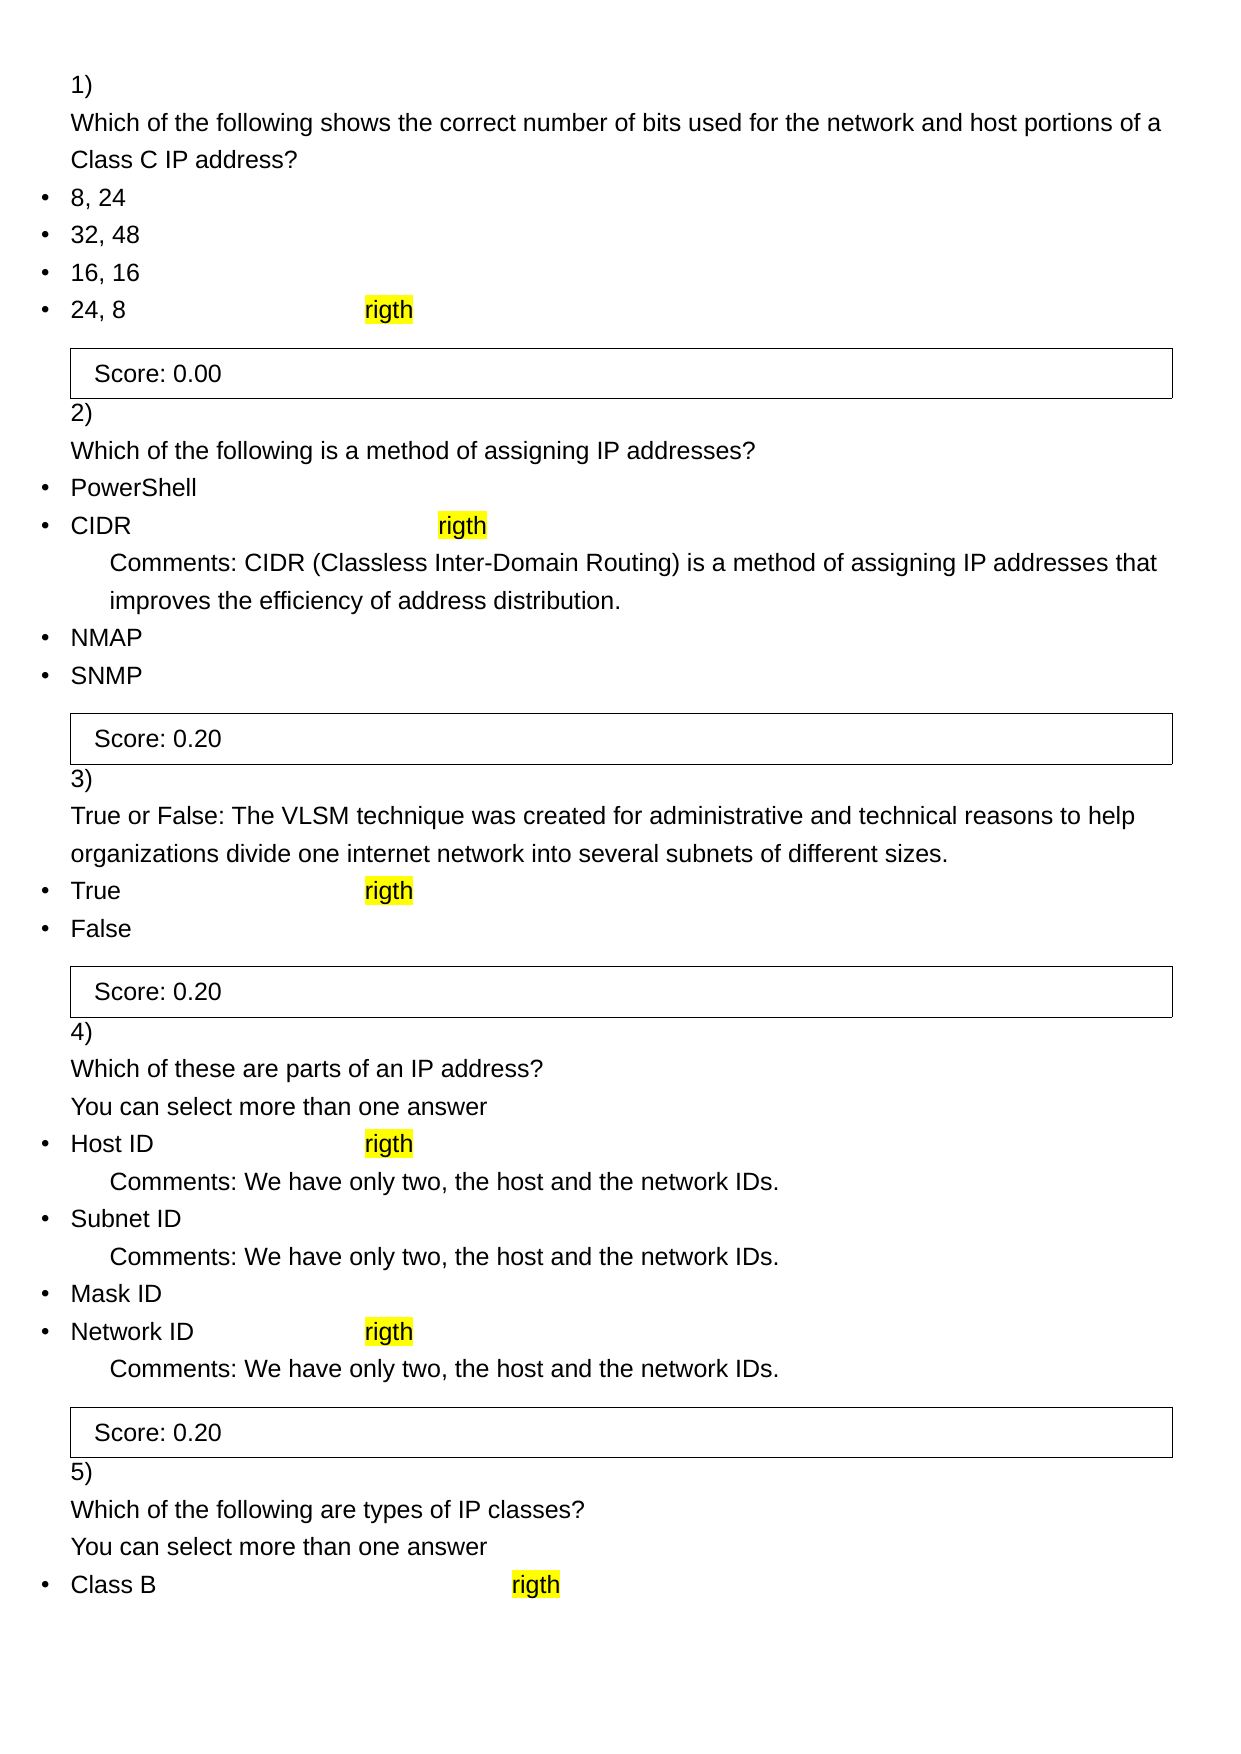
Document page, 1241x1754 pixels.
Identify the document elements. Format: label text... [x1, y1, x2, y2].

text Score: 0.20 [71, 967, 1172, 1017]
list 16, 16 [70, 249, 1172, 287]
text Which of the following are types of IP classes? [70, 1486, 1172, 1524]
list Comments: We have only two, the host and the network IDs. [109, 1233, 1172, 1271]
list NMAP [70, 614, 1172, 652]
text Which of these are parts of an IP address? [70, 1046, 1172, 1083]
text Score: 0.20 [71, 1408, 1172, 1457]
list 32, 48 [70, 212, 1172, 249]
list Class B rigth [70, 1561, 1172, 1599]
text Which of the following shows the correct number of bits used for the network and host portions of a Class C IP address? [70, 99, 1172, 174]
text 4) [70, 1018, 1164, 1046]
text You can select more than one answer [70, 1083, 1172, 1121]
text Score: 0.00 [71, 349, 1172, 398]
text 1) [70, 70, 1164, 99]
list Host ID rigth [70, 1121, 1172, 1158]
list PowerShell [70, 464, 1172, 502]
text You can select more than one answer [70, 1524, 1172, 1561]
list Comments: We have only two, the host and the network IDs. [109, 1158, 1172, 1196]
list True rigth [70, 868, 1172, 905]
list Subnet ID [70, 1196, 1172, 1233]
list 8, 24 [70, 174, 1172, 212]
list Comments: We have only two, the host and the network IDs. [109, 1346, 1172, 1383]
list Mask ID [70, 1271, 1172, 1308]
text 3) [70, 765, 1164, 793]
text True or False: The VLSM technique was created for administrative and technical reasons to help organizations divide one internet network into several subnets of different sizes. [70, 793, 1172, 868]
list CIDR rigth [70, 502, 1172, 539]
text Score: 0.20 [71, 714, 1172, 764]
text 5) [70, 1458, 1164, 1486]
list 24, 8 rigth [70, 287, 1172, 324]
text 2) [70, 399, 1164, 427]
list False [70, 905, 1172, 943]
list Comments: CIDR (Classless Inter-Domain Routing) is a method of assigning IP addresses that improves the efficiency of address distribution. [109, 539, 1172, 614]
text Which of the following is a method of assigning IP addresses? [70, 427, 1172, 464]
list Network ID rigth [70, 1308, 1172, 1346]
list SNMP [70, 652, 1172, 689]
